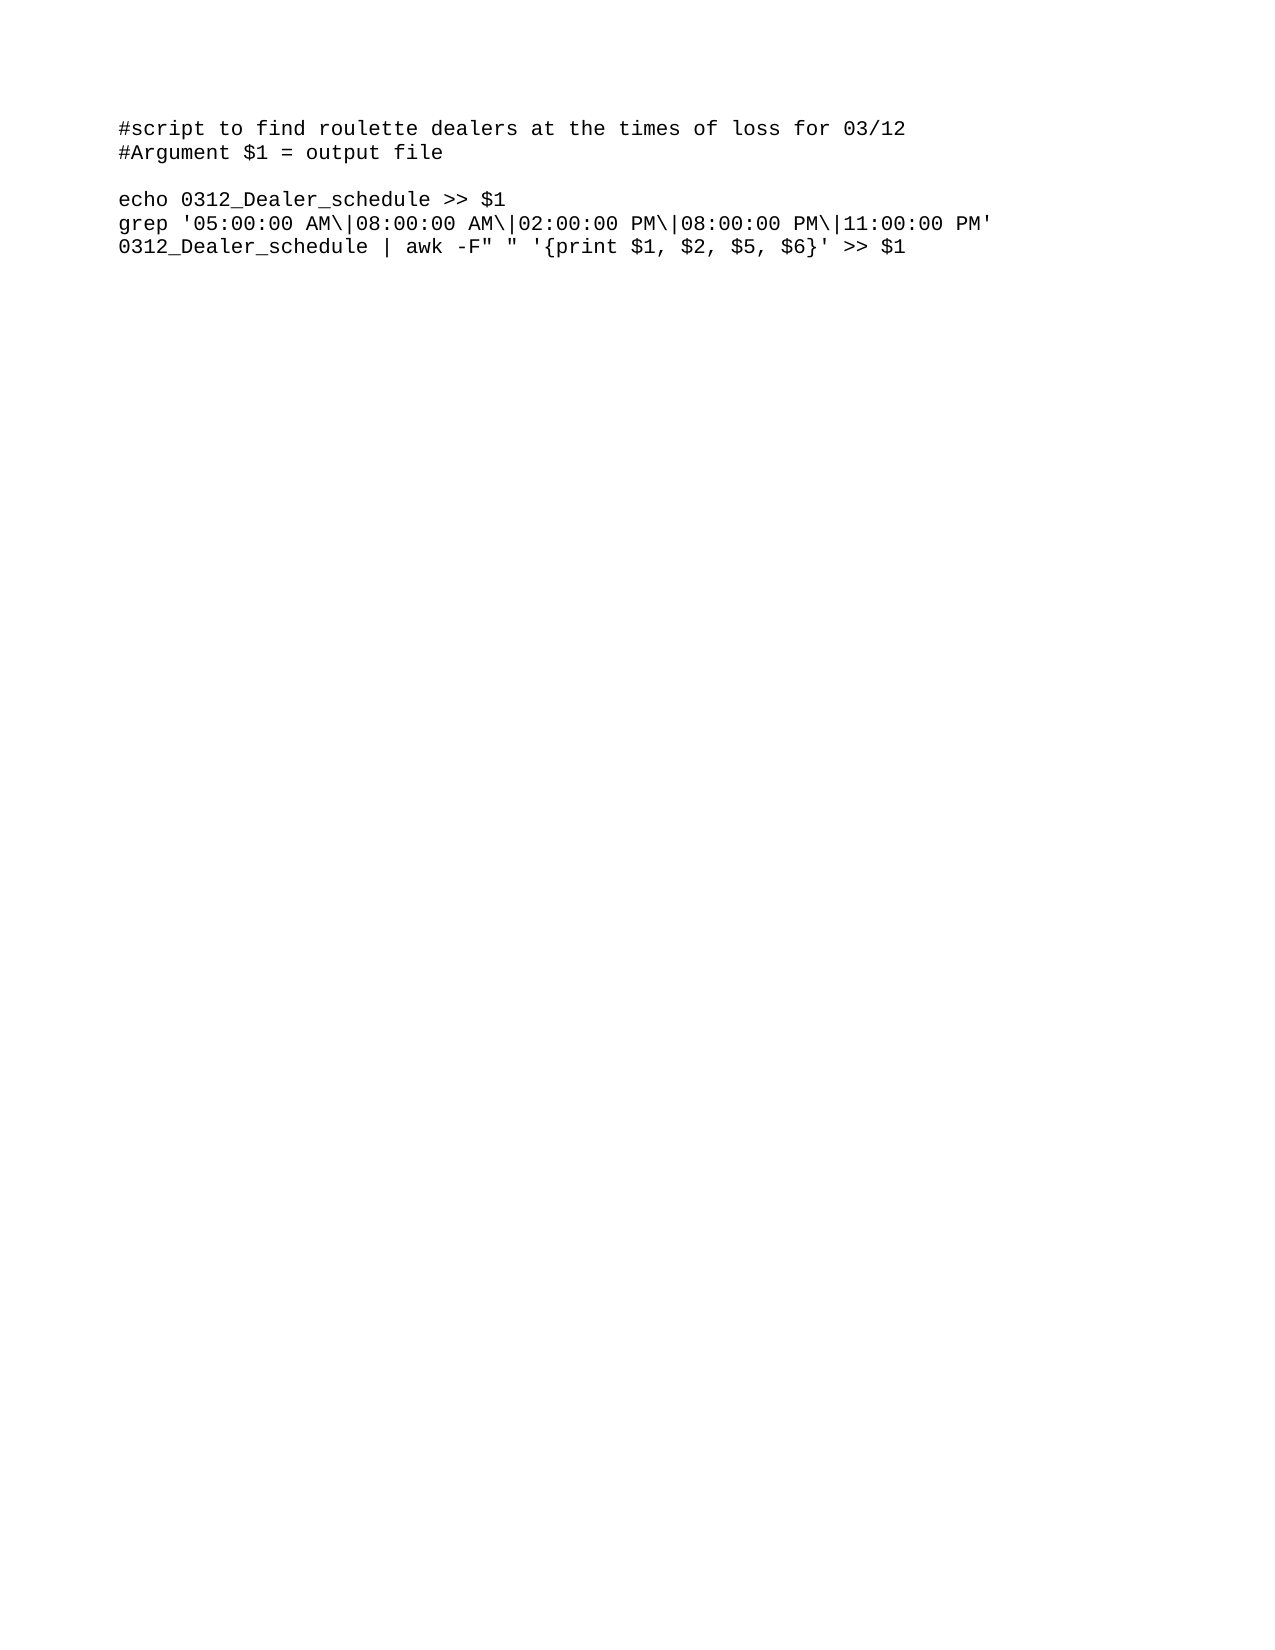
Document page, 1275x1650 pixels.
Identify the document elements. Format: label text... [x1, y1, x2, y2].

text #script to find roulette dealers at the times of loss for 03/12 [118, 118, 1157, 142]
text echo 0312_Dealer_schedule >> $1 [118, 189, 1157, 213]
text #Argument $1 = output file [118, 142, 1157, 165]
text grep '05:00:00 AM\|08:00:00 AM\|02:00:00 PM\|08:00:00 PM\|11:00:00 PM' 0312_Dealer_schedule | awk -F" " '{print $1, $2, $5, $6}' >> $1 [118, 213, 1157, 260]
